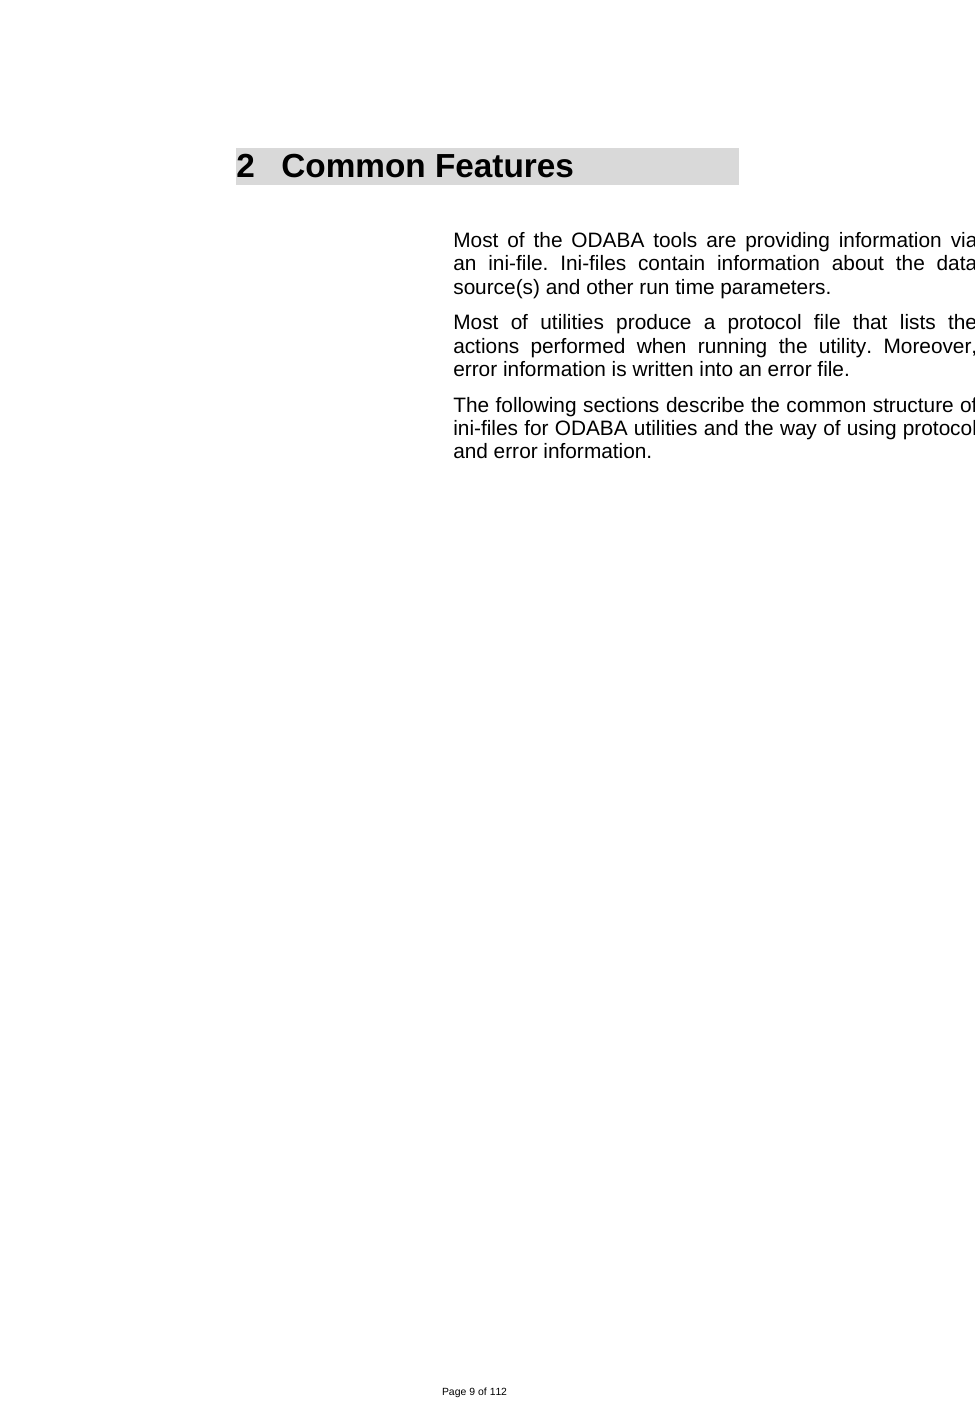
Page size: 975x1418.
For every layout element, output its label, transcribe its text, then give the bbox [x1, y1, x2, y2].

table_header [236, 222, 442, 387]
table_cell The following sections describe the common structure of ini-files for ODABA utilities and the way of using protocol and error information. [442, 387, 975, 469]
table_header Most of the ODABA tools are providing information via an ini-file. Ini-files contain information about the data source(s) and other run time parameters. Most of utilities produce a protocol file that lists the actions performed when running the utility. Moreover, error information is written into an error file. [442, 222, 975, 387]
subtitle Common Features [236, 148, 739, 185]
table_cell [236, 387, 442, 469]
